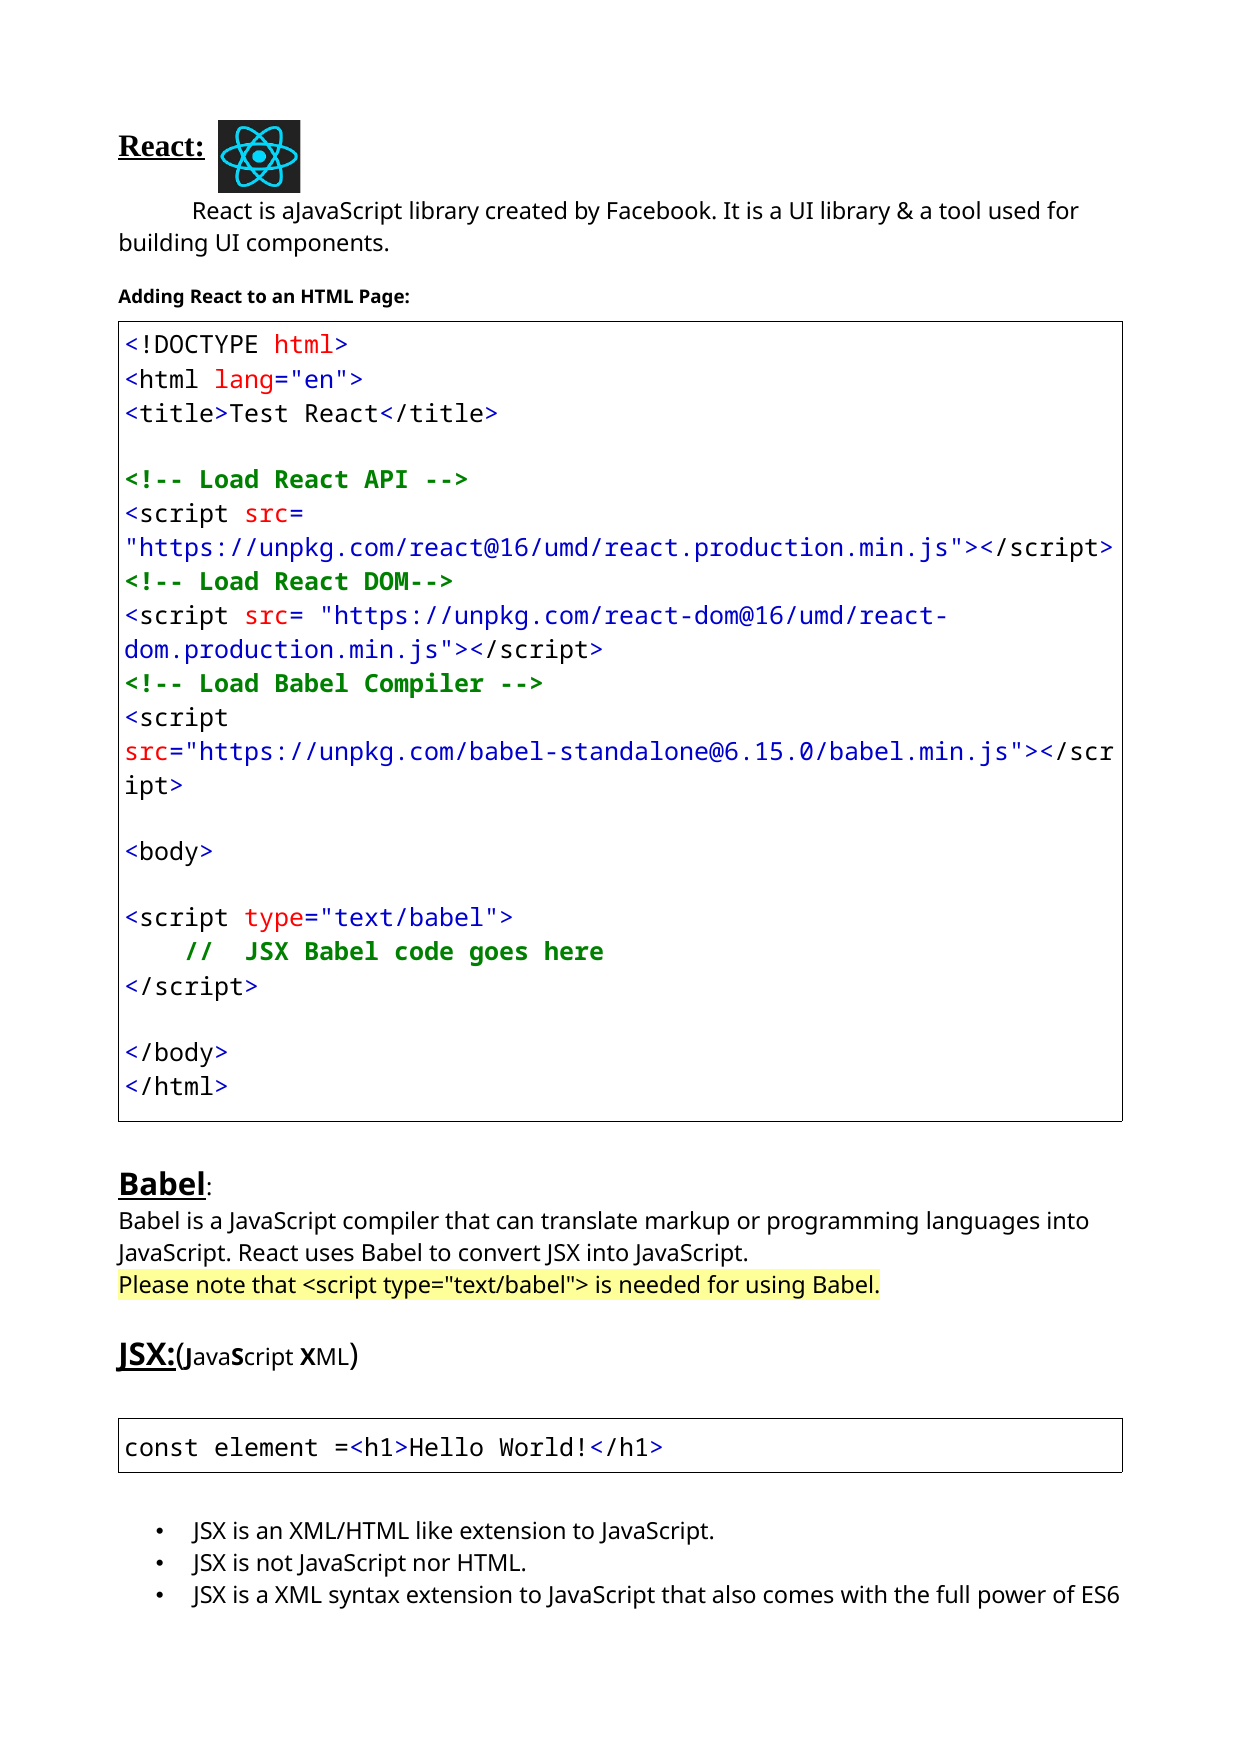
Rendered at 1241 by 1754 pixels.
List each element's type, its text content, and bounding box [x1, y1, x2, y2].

subtitle Adding React to an HTML Page: [118, 283, 1122, 309]
text [301, 118, 1122, 194]
text Babel is a JavaScript compiler that can translate markup or programming languages into JavaScript. React uses Babel to convert JSX into JavaScript. [118, 1204, 1122, 1268]
table_header <!DOCTYPE html> <html lang="en"> <title>Test React</title> <!-- Load React API --> <script src= "https://unpkg.com/react@16/umd/react.production.min.js"></script> <!-- Load React DOM--> <script src= "https://unpkg.com/react-dom@16/umd/react-dom.production.min.js"></script> <!-- Load Babel Compiler --> <script src="https://unpkg.com/babel-standalone@6.15.0/babel.min.js"></script> <body> <script type="text/babel"> // JSX Babel code goes here </script> </body> </html> [119, 322, 1122, 1121]
text Please note that <script type="text/babel"> is needed for using Babel. [118, 1268, 1122, 1300]
list JSX is an XML/HTML like extension to JavaScript. [156, 1514, 1122, 1546]
list JSX is not JavaScript nor HTML. [156, 1546, 1122, 1578]
text JSX:(JavaScript XML) [118, 1332, 1122, 1375]
table_header const element =<h1>Hello World!</h1> [119, 1419, 1122, 1472]
list JSX is a XML syntax extension to JavaScript that also comes with the full power of ES6 [156, 1578, 1122, 1610]
text React: [118, 118, 217, 194]
picture [217, 118, 301, 195]
text React is aJavaScript library created by Facebook. It is a UI library & a tool used for building UI components. [118, 194, 1122, 258]
text Babel: [118, 1162, 1122, 1204]
